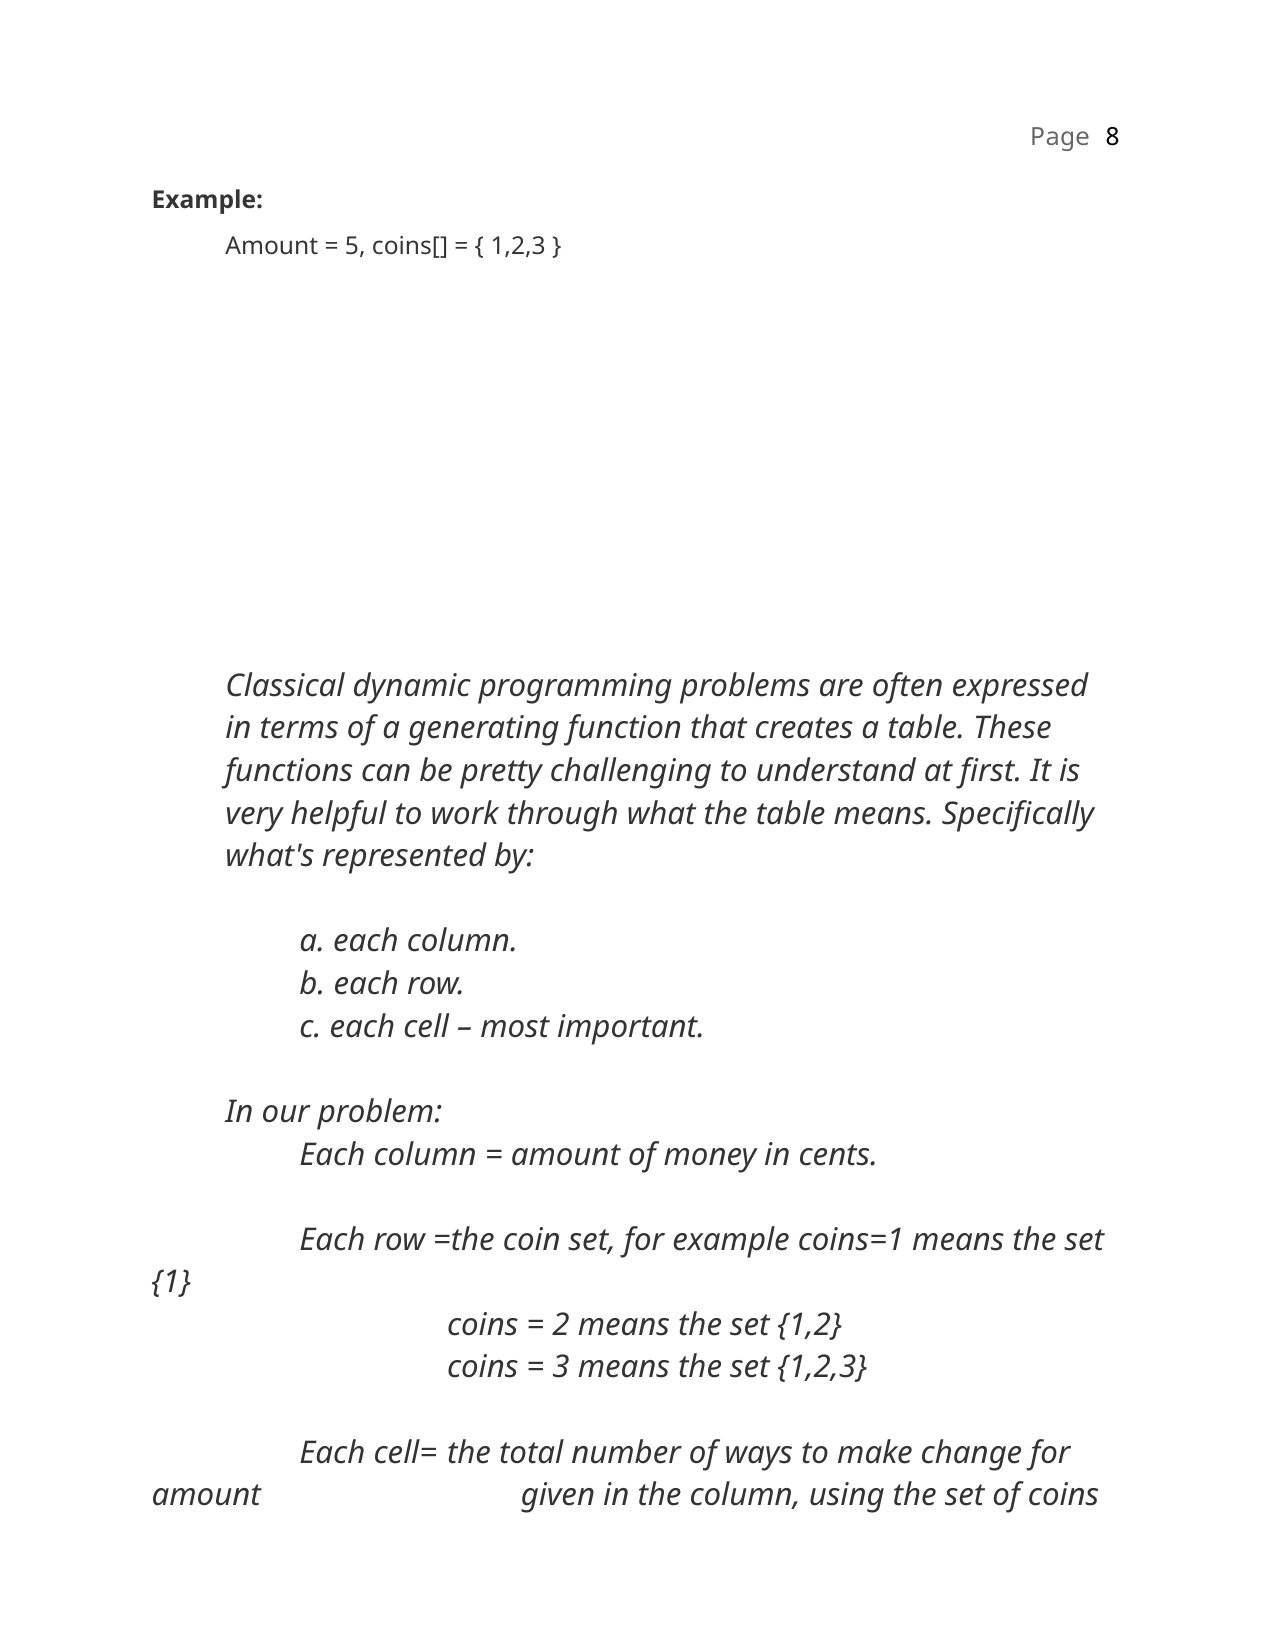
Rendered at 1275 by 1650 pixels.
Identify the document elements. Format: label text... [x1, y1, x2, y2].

text Example: [151, 182, 1119, 216]
text Amount = 5, coins[] = { 1,2,3 } [151, 228, 1119, 262]
text Each cell= the total number of ways to make change for amount given in the column, using the set of coins [151, 1430, 1119, 1515]
text a. each column. [299, 918, 1119, 961]
text Each column = amount of money in cents. [151, 1131, 1119, 1174]
text coins = 3 means the set {1,2,3} [299, 1344, 1119, 1387]
text In our problem: [151, 1089, 1119, 1131]
text Each row =the coin set, for example coins=1 means the set {1} [151, 1217, 1119, 1302]
text c. each cell – most important. [299, 1004, 1119, 1046]
text coins = 2 means the set {1,2} [299, 1302, 1119, 1344]
text Classical dynamic programming problems are often expressed in terms of a generating function that creates a table. These functions can be pretty challenging to understand at first. It is very helpful to work through what the table means. Specifically what's represented by: [225, 663, 1119, 876]
text b. each row. [299, 961, 1119, 1004]
